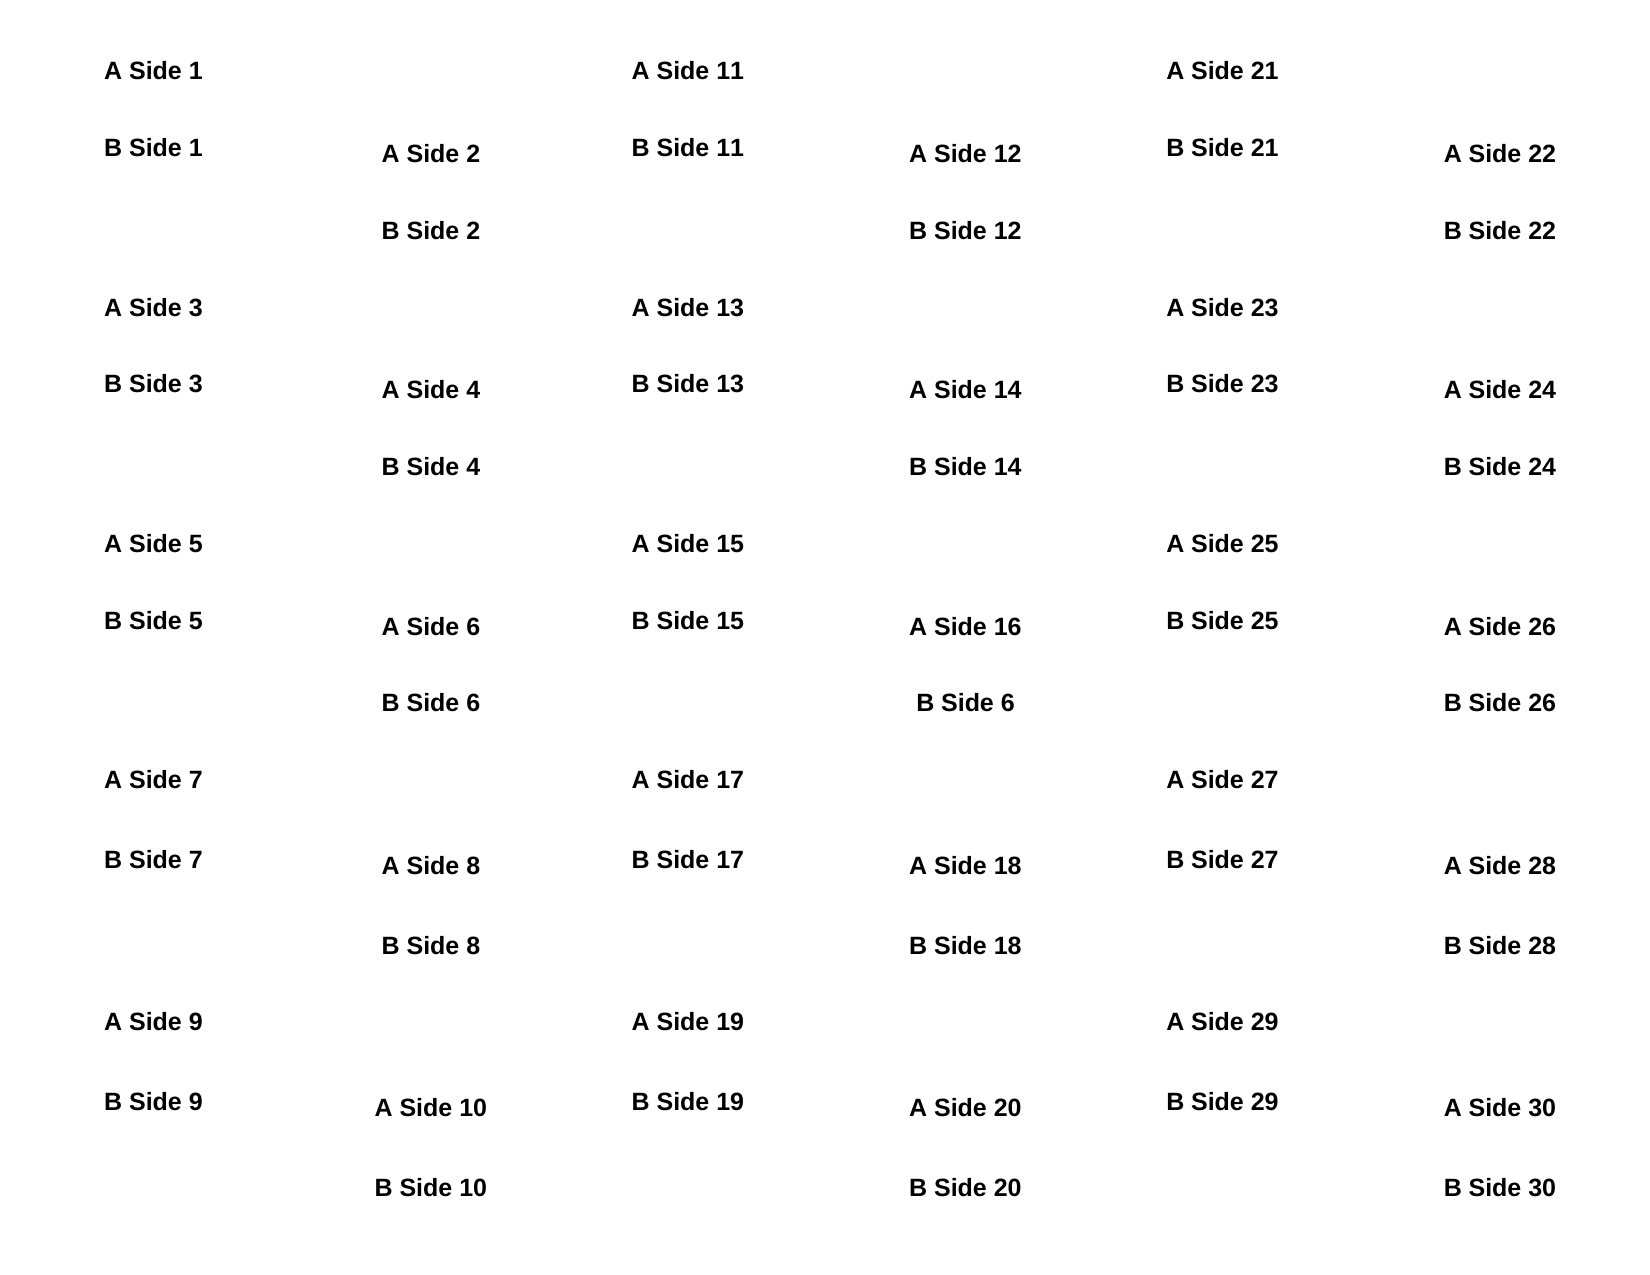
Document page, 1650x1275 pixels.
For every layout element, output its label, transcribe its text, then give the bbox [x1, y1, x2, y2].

table_cell B Side 27 [1113, 818, 1331, 901]
table_cell [1075, 588, 1113, 658]
table_cell A Side 28 [1391, 824, 1609, 907]
table_header [1331, 33, 1391, 109]
table_cell [540, 115, 578, 186]
table_cell [1331, 1060, 1391, 1066]
table_cell [262, 186, 321, 192]
table_cell [321, 269, 540, 346]
table_cell A Side 22 [1391, 115, 1609, 192]
table_cell [262, 428, 321, 505]
table_cell [1331, 192, 1391, 269]
table_cell [1391, 582, 1609, 588]
table_cell B Side 7 [44, 818, 262, 901]
table_cell [262, 1060, 321, 1066]
table_cell [1075, 907, 1113, 983]
table_cell A Side 3 [44, 269, 262, 346]
table_cell [797, 109, 856, 115]
table_cell [797, 588, 856, 658]
table_cell B Side 2 [321, 192, 540, 269]
table_cell A Side 5 [44, 505, 262, 582]
table_cell [1331, 984, 1391, 1060]
table_cell [1331, 422, 1391, 428]
table_cell [262, 824, 321, 901]
table_cell [1331, 665, 1391, 741]
table_cell [797, 665, 856, 741]
table_cell [321, 505, 540, 582]
table_cell [1075, 665, 1113, 741]
table_cell A Side 9 [44, 984, 262, 1060]
table_cell [262, 901, 321, 907]
table_cell B Side 4 [321, 428, 540, 505]
table_header A Side 11 [578, 33, 797, 109]
table_cell [797, 741, 856, 818]
table_cell [1331, 505, 1391, 582]
table_cell B Side 1 [44, 109, 262, 186]
table_cell A Side 2 [321, 115, 540, 192]
table_cell A Side 8 [321, 824, 540, 907]
table_cell [797, 907, 856, 983]
table_header A Side 1 [44, 33, 262, 109]
table_cell [321, 1060, 540, 1066]
table_cell [262, 269, 321, 346]
table_cell [540, 984, 578, 1060]
table_cell [1075, 505, 1113, 582]
table_cell [1075, 422, 1113, 428]
table_cell [797, 1143, 856, 1149]
table_cell [262, 588, 321, 658]
table_cell A Side 6 [321, 588, 540, 664]
table_cell [797, 346, 856, 351]
table_cell [1113, 901, 1331, 907]
table_cell [1331, 346, 1391, 351]
table_cell [262, 1143, 321, 1149]
table_cell [1331, 588, 1391, 658]
table_cell [540, 109, 578, 115]
table_cell B Side 5 [44, 582, 262, 658]
table_cell [1391, 818, 1609, 824]
table_cell A Side 30 [1391, 1066, 1609, 1149]
table_cell B Side 12 [856, 192, 1074, 269]
table_cell B Side 23 [1113, 346, 1331, 422]
table_cell [578, 1149, 797, 1226]
table_cell [1331, 824, 1391, 901]
table_cell [540, 901, 578, 907]
table_cell [1113, 186, 1331, 192]
table_cell [797, 818, 856, 824]
table_cell [797, 351, 856, 422]
table_cell B Side 10 [321, 1149, 540, 1226]
table_cell [797, 428, 856, 505]
table_cell [856, 109, 1074, 115]
table_cell B Side 28 [1391, 907, 1609, 983]
table_cell [540, 186, 578, 192]
table_cell [1391, 505, 1609, 582]
table_cell [856, 269, 1074, 346]
table_cell [540, 665, 578, 741]
table_header [1075, 33, 1113, 109]
table_cell [1331, 901, 1391, 907]
table_cell [321, 818, 540, 824]
table_cell [1331, 1143, 1391, 1149]
table_cell [1331, 1149, 1391, 1226]
table_cell [1075, 901, 1113, 907]
table_cell [797, 505, 856, 582]
table_cell [1391, 346, 1609, 351]
table_cell [797, 1060, 856, 1066]
table_cell [1331, 659, 1391, 664]
table_cell B Side 20 [856, 1149, 1074, 1226]
table_cell [578, 428, 797, 505]
table_cell A Side 15 [578, 505, 797, 582]
table_cell [797, 186, 856, 192]
table_cell B Side 11 [578, 109, 797, 186]
table_cell [1075, 741, 1113, 818]
table_cell B Side 17 [578, 818, 797, 901]
table_cell [1331, 115, 1391, 186]
table_cell [1113, 659, 1331, 664]
table_cell [540, 346, 578, 351]
table_cell [1113, 665, 1331, 741]
table_cell [262, 115, 321, 186]
table_cell [540, 1066, 578, 1143]
table_cell [262, 984, 321, 1060]
table_cell [321, 741, 540, 818]
table_cell [797, 192, 856, 269]
table_cell [262, 659, 321, 664]
table_cell [262, 346, 321, 351]
table_cell [540, 907, 578, 983]
table_cell [578, 665, 797, 741]
table_cell A Side 7 [44, 741, 262, 818]
table_cell B Side 18 [856, 907, 1074, 983]
table_cell [1331, 818, 1391, 824]
table_cell [1391, 741, 1609, 818]
table_cell [321, 582, 540, 588]
table_cell [262, 1066, 321, 1143]
table_cell A Side 10 [321, 1066, 540, 1149]
table_cell [321, 984, 540, 1060]
table_cell [1075, 115, 1113, 186]
table_cell [578, 659, 797, 664]
table_cell [1331, 907, 1391, 983]
table_cell [540, 269, 578, 346]
table_cell [856, 346, 1074, 351]
table_cell [797, 901, 856, 907]
table_cell [44, 1149, 262, 1226]
table_cell [262, 192, 321, 269]
table_cell [540, 582, 578, 588]
table_cell [1331, 1066, 1391, 1143]
table_cell [262, 1149, 321, 1226]
table_cell [856, 818, 1074, 824]
table_cell A Side 27 [1113, 741, 1331, 818]
table_cell [262, 582, 321, 588]
table_cell [44, 428, 262, 505]
table_cell [262, 907, 321, 983]
table_cell [1113, 1149, 1331, 1226]
table_cell [540, 588, 578, 658]
table_cell [1075, 109, 1113, 115]
table_cell [797, 582, 856, 588]
table_cell [797, 824, 856, 901]
table_cell [1331, 186, 1391, 192]
table_cell B Side 22 [1391, 192, 1609, 269]
table_cell B Side 30 [1391, 1149, 1609, 1226]
table_cell [1075, 824, 1113, 901]
table_cell [856, 741, 1074, 818]
table_cell [1075, 582, 1113, 588]
table_cell A Side 17 [578, 741, 797, 818]
table_cell [1391, 984, 1609, 1060]
table_cell [1113, 907, 1331, 983]
table_cell A Side 20 [856, 1066, 1074, 1149]
table_cell A Side 12 [856, 115, 1074, 192]
table_cell [540, 659, 578, 664]
table_cell [1331, 582, 1391, 588]
table_cell [797, 422, 856, 428]
table_cell [797, 1066, 856, 1143]
table_cell [44, 192, 262, 269]
table_cell [1075, 186, 1113, 192]
table_cell [1075, 346, 1113, 351]
table_cell [44, 901, 262, 907]
table_cell [540, 351, 578, 422]
table_cell B Side 13 [578, 346, 797, 422]
table_cell [797, 1149, 856, 1226]
table_cell [578, 1143, 797, 1149]
table_cell [44, 1143, 262, 1149]
table_cell [1391, 109, 1609, 115]
table_cell [1331, 269, 1391, 346]
table_cell [540, 1149, 578, 1226]
table_cell A Side 19 [578, 984, 797, 1060]
table_cell [1113, 192, 1331, 269]
table_cell B Side 26 [1391, 665, 1609, 741]
table_cell [578, 901, 797, 907]
table_header [797, 33, 856, 109]
table_header [321, 33, 540, 109]
table_cell [540, 428, 578, 505]
table_cell [856, 505, 1074, 582]
table_cell [321, 346, 540, 351]
table_cell [262, 665, 321, 741]
table_cell B Side 14 [856, 428, 1074, 505]
table_cell B Side 6 [321, 665, 540, 741]
table_cell B Side 25 [1113, 582, 1331, 658]
table_header [856, 33, 1074, 109]
table_cell [1331, 351, 1391, 422]
table_header [540, 33, 578, 109]
table_cell [1075, 1066, 1113, 1143]
table_cell B Side 15 [578, 582, 797, 658]
table_cell A Side 23 [1113, 269, 1331, 346]
table_cell B Side 9 [44, 1060, 262, 1143]
table_cell [1075, 1149, 1113, 1226]
table_cell [1075, 428, 1113, 505]
table_cell [856, 1060, 1074, 1066]
table_cell A Side 24 [1391, 351, 1609, 428]
table_cell [1391, 1060, 1609, 1066]
table_cell [578, 422, 797, 428]
table_cell [262, 505, 321, 582]
table_cell [44, 186, 262, 192]
table_cell B Side 6 [856, 665, 1074, 741]
table_cell B Side 19 [578, 1060, 797, 1143]
table_cell [1113, 1143, 1331, 1149]
table_cell [856, 582, 1074, 588]
table_cell [856, 984, 1074, 1060]
table_header A Side 21 [1113, 33, 1331, 109]
table_cell [540, 818, 578, 824]
table_cell [1391, 269, 1609, 346]
table_cell A Side 4 [321, 351, 540, 428]
table_cell [44, 907, 262, 983]
table_cell A Side 16 [856, 588, 1074, 664]
table_cell [1331, 109, 1391, 115]
table_cell [540, 824, 578, 901]
table_cell [1075, 192, 1113, 269]
table_cell B Side 3 [44, 346, 262, 422]
table_cell [1075, 818, 1113, 824]
table_cell [44, 422, 262, 428]
table_cell [1113, 428, 1331, 505]
table_cell A Side 29 [1113, 984, 1331, 1060]
table_cell B Side 24 [1391, 428, 1609, 505]
table_cell [262, 351, 321, 422]
table_cell [1075, 984, 1113, 1060]
table_cell [1075, 659, 1113, 664]
table_cell A Side 14 [856, 351, 1074, 428]
table_cell [1331, 741, 1391, 818]
table_cell [1113, 422, 1331, 428]
table_cell B Side 8 [321, 907, 540, 983]
table_cell [540, 1060, 578, 1066]
table_cell A Side 25 [1113, 505, 1331, 582]
table_cell [1075, 351, 1113, 422]
table_cell [540, 422, 578, 428]
table_cell [262, 741, 321, 818]
table_cell [540, 741, 578, 818]
table_cell B Side 21 [1113, 109, 1331, 186]
table_cell A Side 26 [1391, 588, 1609, 664]
table_cell [578, 192, 797, 269]
table_cell [1075, 269, 1113, 346]
table_cell [1075, 1060, 1113, 1066]
table_cell [797, 984, 856, 1060]
table_cell [797, 269, 856, 346]
table_cell [321, 109, 540, 115]
table_cell [578, 186, 797, 192]
table_cell [540, 1143, 578, 1149]
table_cell [262, 818, 321, 824]
table_cell [797, 115, 856, 186]
table_header [262, 33, 321, 109]
table_cell B Side 29 [1113, 1060, 1331, 1143]
table_cell [578, 907, 797, 983]
table_cell [540, 192, 578, 269]
table_cell [44, 665, 262, 741]
table_cell A Side 13 [578, 269, 797, 346]
table_cell [44, 659, 262, 664]
table_cell [1331, 428, 1391, 505]
table_header [1391, 33, 1609, 109]
table_cell [1075, 1143, 1113, 1149]
table_cell A Side 18 [856, 824, 1074, 907]
table_cell [262, 422, 321, 428]
table_cell [797, 659, 856, 664]
table_cell [540, 505, 578, 582]
table_cell [262, 109, 321, 115]
